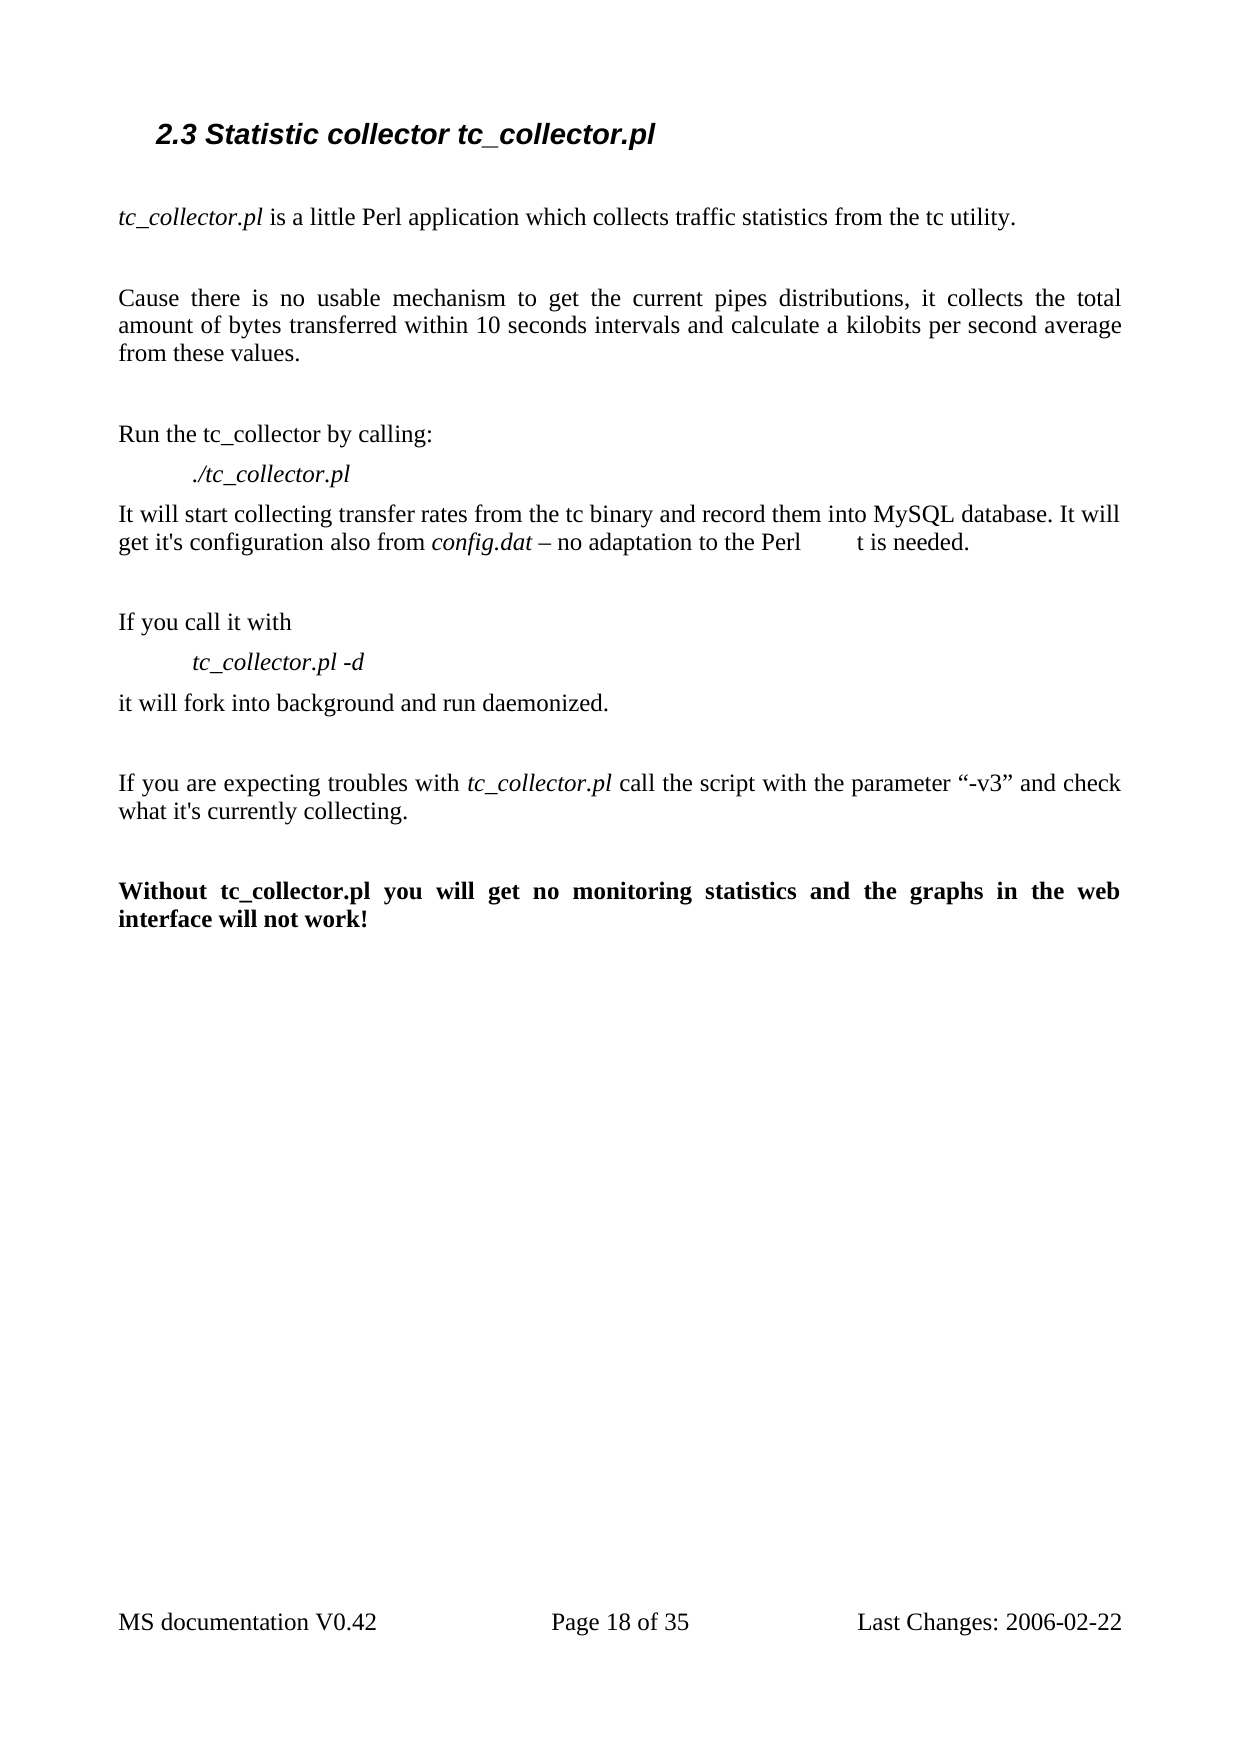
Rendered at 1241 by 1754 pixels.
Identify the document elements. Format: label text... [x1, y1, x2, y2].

text it will fork into background and run daemonized. [118, 689, 1122, 716]
text It will start collecting transfer rates from the tc binary and record them into MySQL database. It will get it's configuration also from config.dat – no adaptation to the Perl t is needed. [118, 500, 1122, 556]
subtitle Statistic collector tc_collector.pl [148, 118, 1122, 151]
text Run the tc_collector by calling: [118, 420, 1122, 447]
text tc_collector.pl is a little Perl application which collects traffic statistics from the tc utility. [118, 203, 1122, 231]
text ./tc_collector.pl [118, 460, 1122, 488]
text If you are expecting troubles with tc_collector.pl call the script with the parameter “-v3” and check what it's currently collecting. [118, 769, 1122, 824]
text Without tc_collector.pl you will get no monitoring statistics and the graphs in the web interface will not work! [118, 877, 1122, 933]
text If you call it with [118, 608, 1122, 636]
text tc_collector.pl -d [118, 648, 1122, 676]
text Cause there is no usable mechanism to get the current pipes distributions, it collects the total amount of bytes transferred within 10 seconds intervals and calculate a kilobits per second average from these values. [118, 284, 1122, 367]
